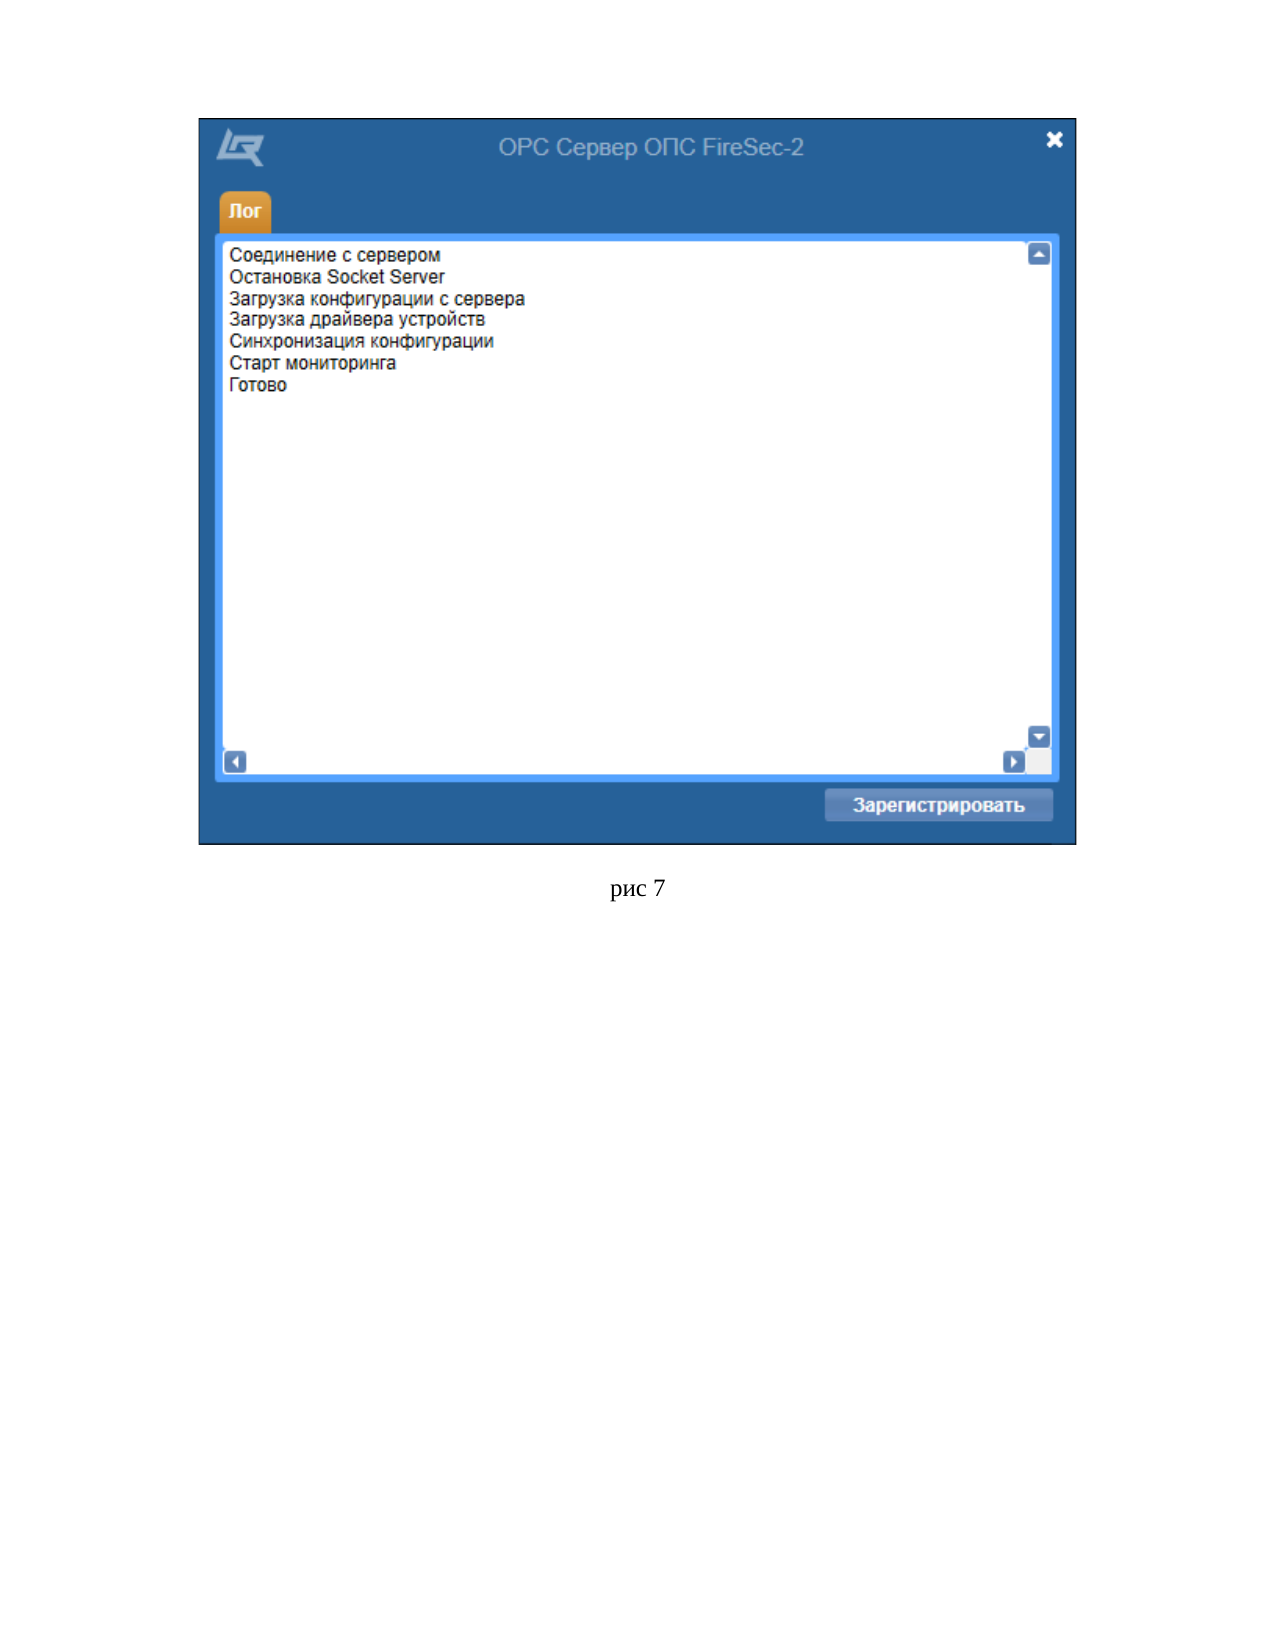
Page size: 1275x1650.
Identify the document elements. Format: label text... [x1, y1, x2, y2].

text рис 7 [118, 873, 1157, 902]
picture [198, 118, 1077, 845]
